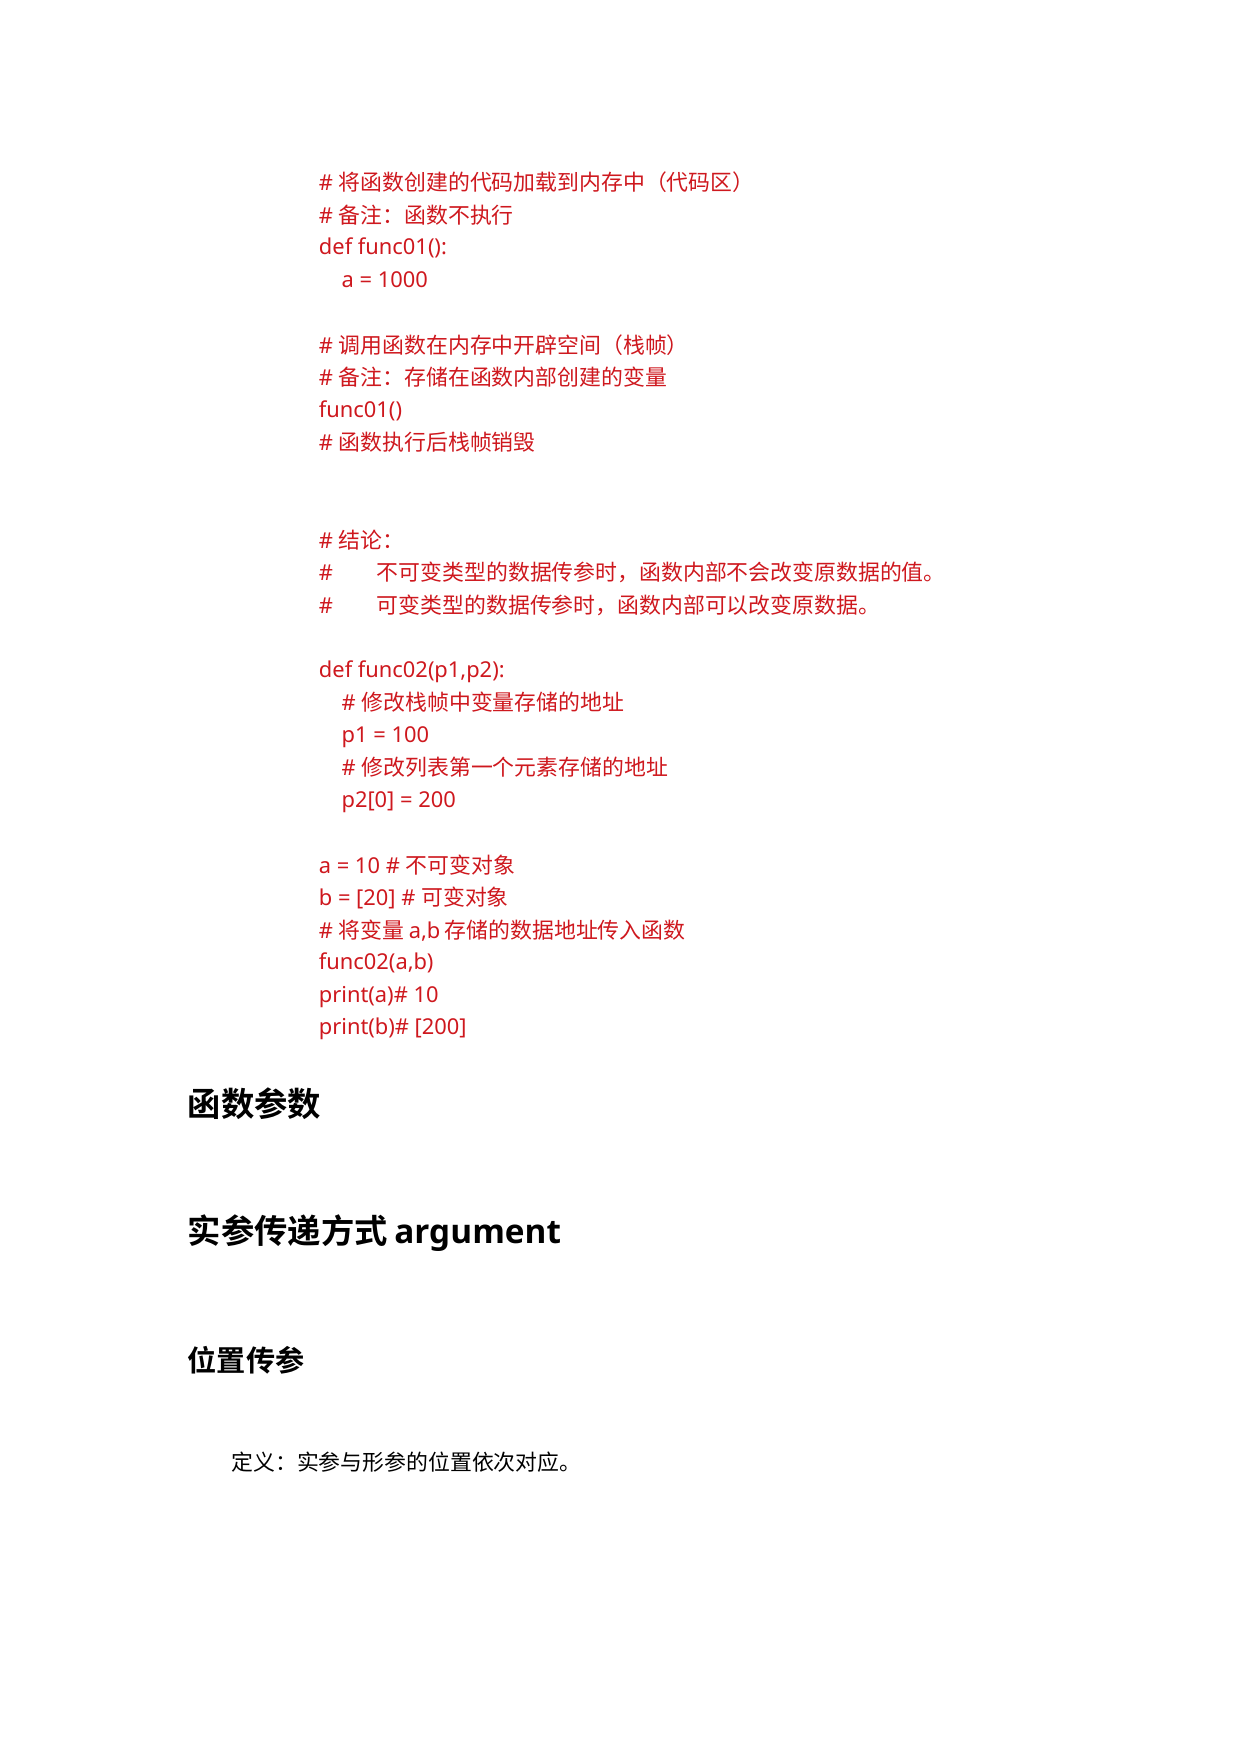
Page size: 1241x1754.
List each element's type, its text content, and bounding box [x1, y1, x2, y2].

text # 将变量a,b存储的数据地址传入函数 [319, 912, 1053, 945]
subtitle 实参传递方式argument [187, 1197, 1053, 1262]
text print(b)# [200] [319, 1010, 1053, 1042]
text # 不可变类型的数据传参时，函数内部不会改变原数据的值。 [319, 555, 1053, 587]
text p2[0] = 200 [319, 782, 1053, 815]
text # 结论： [319, 522, 1053, 555]
text # 修改栈帧中变量存储的地址 [319, 685, 1053, 717]
text # 备注：存储在函数内部创建的变量 [319, 360, 1053, 392]
text # 函数执行后栈帧销毁 [319, 425, 1053, 457]
text # 将函数创建的代码加载到内存中（代码区） [319, 165, 1053, 197]
text b = [20] # 可变对象 [319, 880, 1053, 912]
text p1 = 100 [319, 717, 1053, 750]
text # 备注：函数不执行 [319, 197, 1053, 230]
text a = 10 # 不可变对象 [319, 847, 1053, 880]
text # 调用函数在内存中开辟空间（栈帧） [319, 327, 1053, 360]
text print(a)# 10 [319, 977, 1053, 1010]
subtitle 位置传参 [187, 1326, 1053, 1391]
text func01() [319, 392, 1053, 425]
text def func01(): [319, 230, 1053, 262]
text def func02(p1,p2): [319, 652, 1053, 685]
text func02(a,b) [319, 945, 1053, 977]
text 定义：实参与形参的位置依次对应。 [187, 1445, 1053, 1477]
subtitle 函数参数 [187, 1069, 1053, 1134]
text # 可变类型的数据传参时，函数内部可以改变原数据。 [319, 587, 1053, 620]
text a = 1000 [319, 262, 1053, 295]
text # 修改列表第一个元素存储的地址 [319, 750, 1053, 782]
